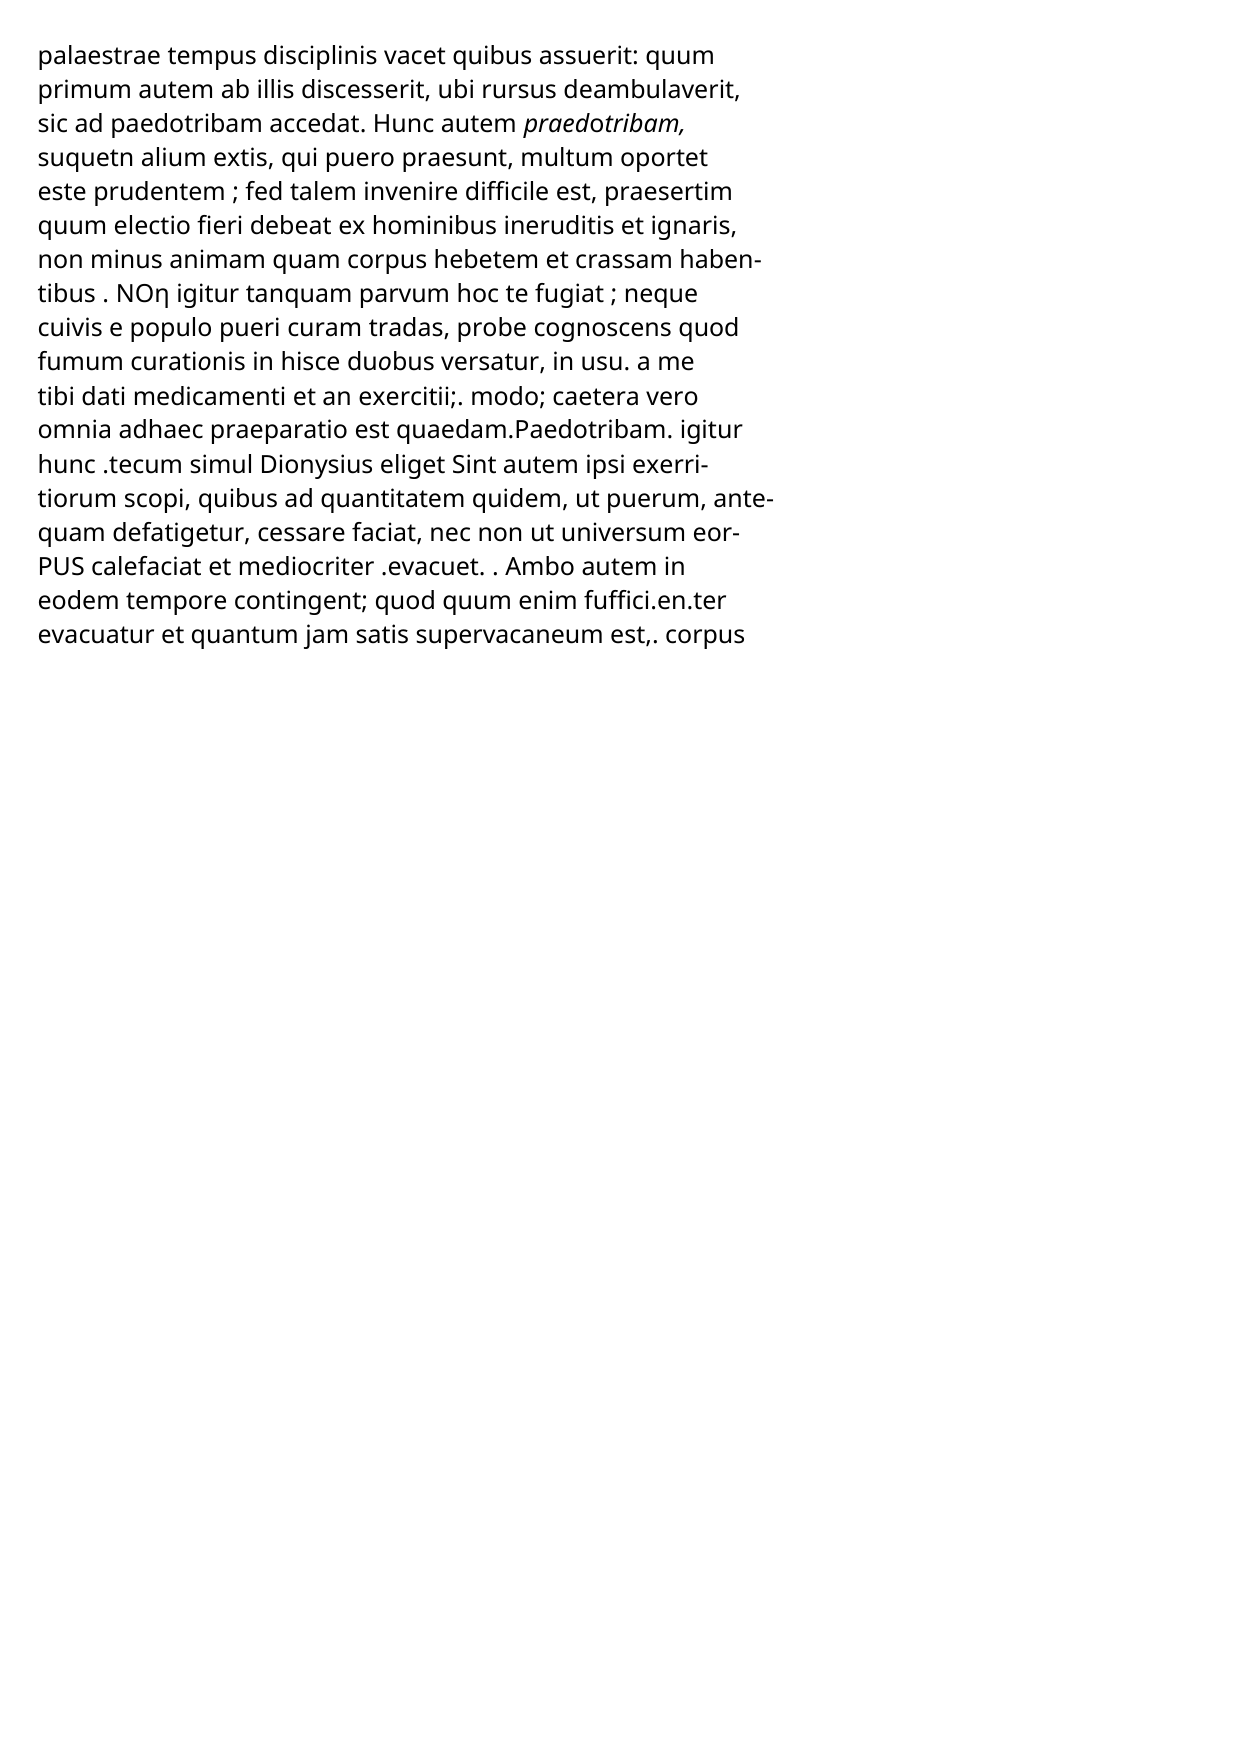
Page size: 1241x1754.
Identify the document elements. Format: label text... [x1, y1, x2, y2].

text palaestrae tempus disciplinis vacet quibus assuerit: quum primum autem ab illis discesserit, ubi rursus deambulaverit, sic ad paedotribam accedat. Hunc autem praedotribam, suquetn alium extis, qui puero praesunt, multum oportet este prudentem ; fed talem invenire difficile est, praesertim quum electio fieri debeat ex hominibus ineruditis et ignaris, non minus animam quam corpus hebetem et crassam haben- tibus . ΝΟη igitur tanquam parvum hoc te fugiat ; neque cuivis e populo pueri curam tradas, probe cognoscens quod fumum curationis in hisce duobus versatur, in usu. a me tibi dati medicamenti et an exercitii;. modo; caetera vero omnia adhaec praeparatio est quaedam.Paedotribam. igitur hunc .tecum simul Dionysius eliget Sint autem ipsi exerri- tiorum scopi, quibus ad quantitatem quidem, ut puerum, ante- quam defatigetur, cessare faciat, nec non ut universum eor- PUS calefaciat et mediocriter .evacuet. . Ambo autem in eodem tempore contingent; quod quum enim fuffici.en.ter evacuatur et quantum jam satis supervacaneum est,. corpus [37, 37, 1203, 651]
